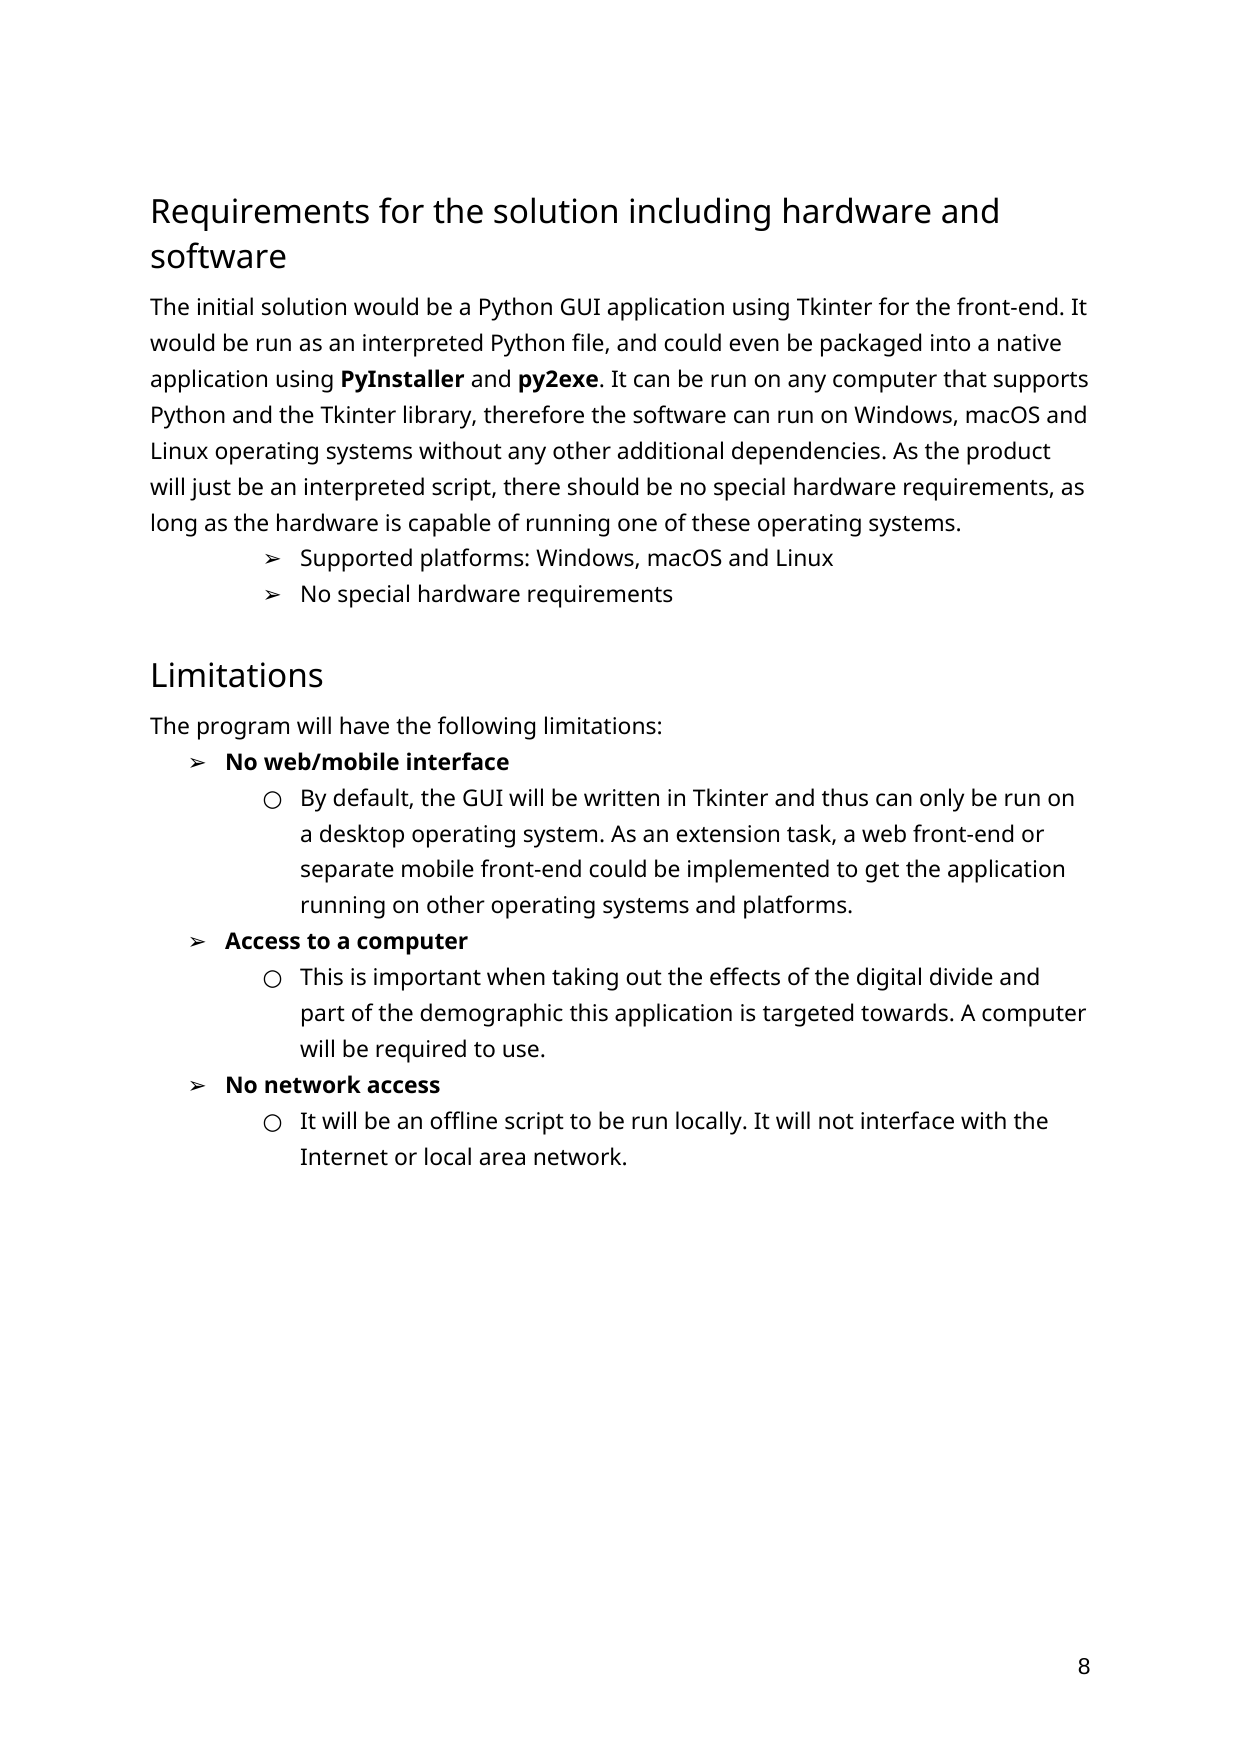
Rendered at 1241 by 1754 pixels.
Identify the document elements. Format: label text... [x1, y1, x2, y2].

list No web/mobile interface [187, 746, 1090, 777]
list By default, the GUI will be written in Tkinter and thus can only be run on a desktop operating system. As an extension task, a web front-end or separate mobile front-end could be implemented to get the application running on other operating systems and platforms. [262, 782, 1090, 921]
text The program will have the following limitations: [150, 710, 1090, 741]
list Access to a computer [187, 925, 1090, 957]
list No network access [187, 1069, 1090, 1100]
text The initial solution would be a Python GUI application using Tkinter for the front-end. It would be run as an interpreted Python file, and could even be packaged into a native application using PyInstaller and py2exe. It can be run on any computer that supports Python and the Tkinter library, therefore the software can run on Windows, macOS and Linux operating systems without any other additional dependencies. As the product will just be an interpreted script, there should be no special hardware requirements, as long as the hardware is capable of running one of these operating systems. [150, 291, 1090, 538]
list Supported platforms: Windows, macOS and Linux [262, 542, 1090, 574]
subtitle Limitations [150, 652, 1090, 697]
list It will be an offline script to be run locally. It will not interface with the Internet or local area network. [262, 1105, 1090, 1172]
subtitle Requirements for the solution including hardware and software [150, 187, 1090, 278]
list No special hardware requirements [262, 578, 1090, 609]
list This is important when taking out the effects of the digital divide and part of the demographic this application is targeted towards. A computer will be required to use. [262, 961, 1090, 1064]
